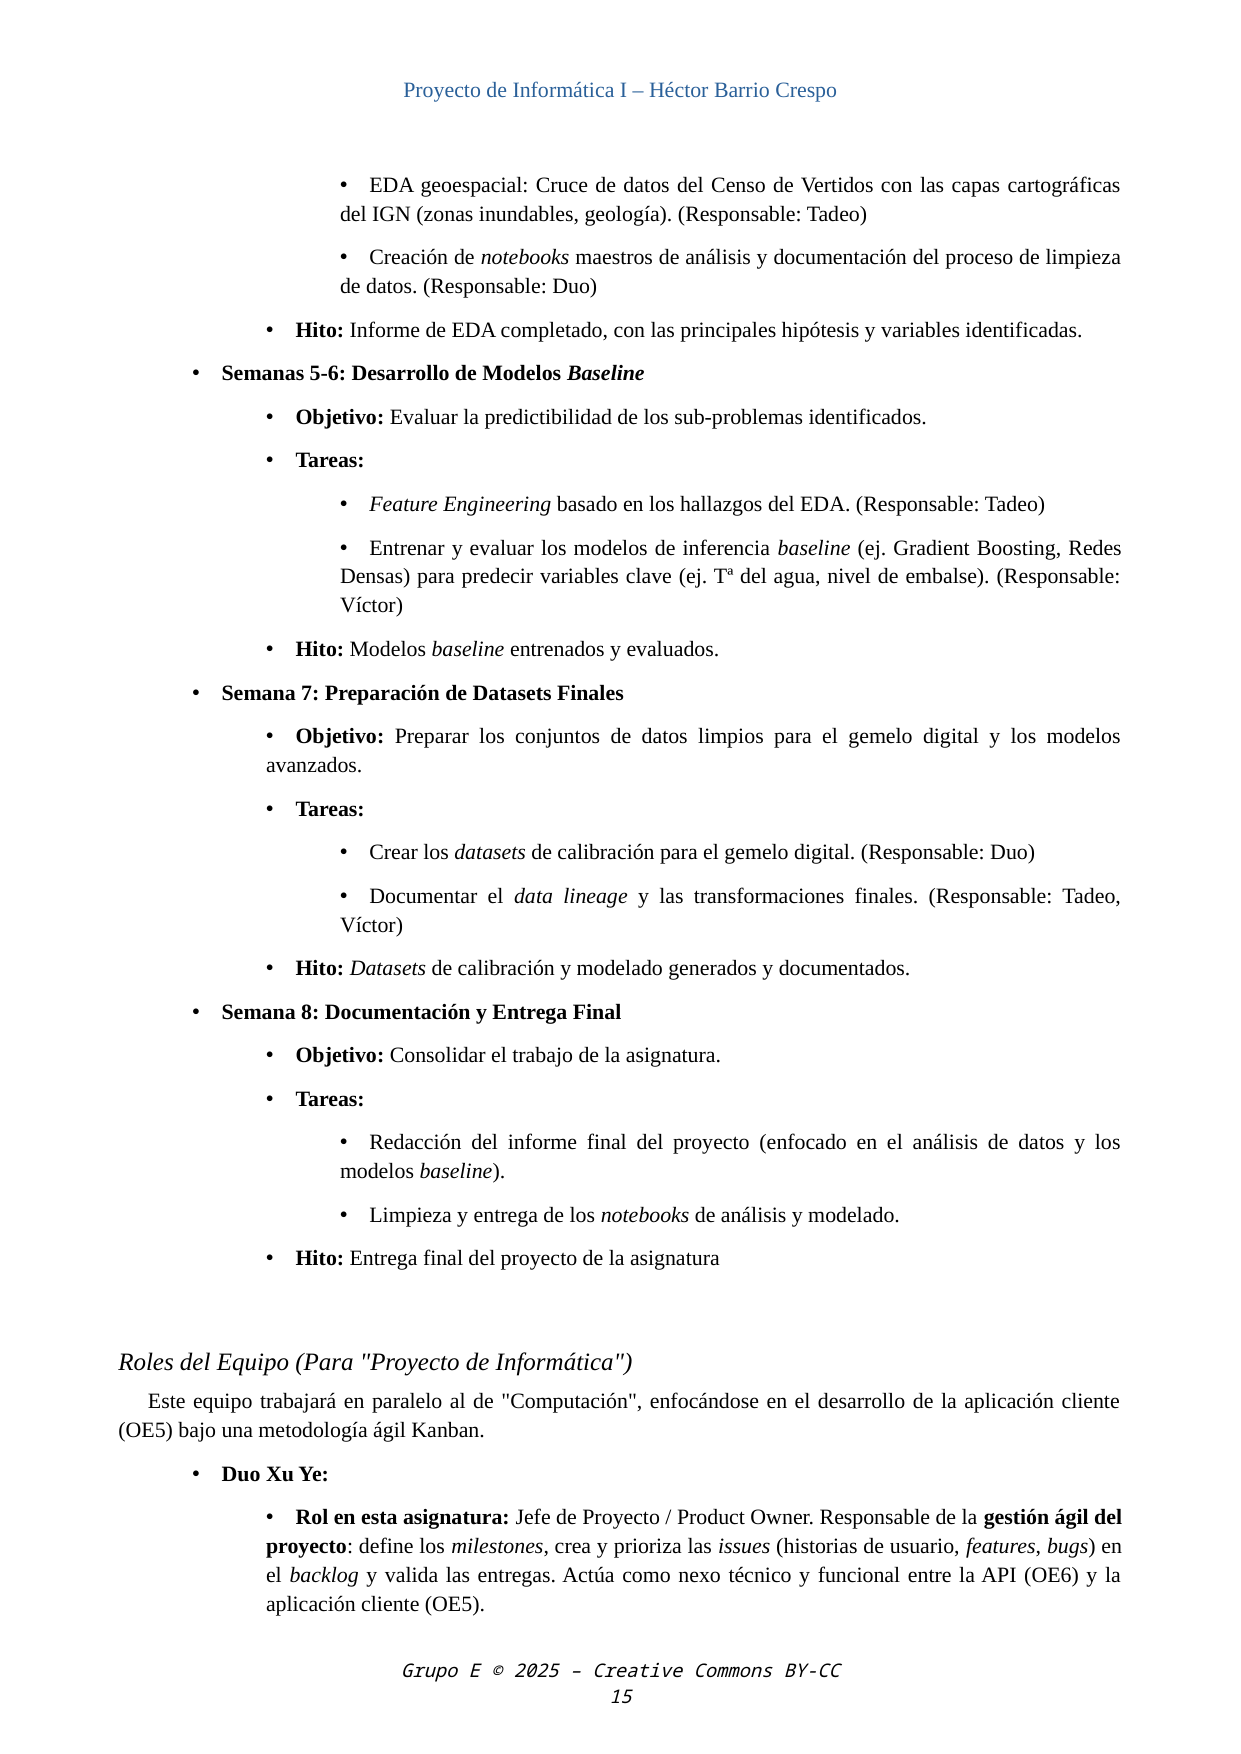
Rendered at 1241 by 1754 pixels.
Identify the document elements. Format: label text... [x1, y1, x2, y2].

list Objetivo: Preparar los conjuntos de datos limpios para el gemelo digital y los modelos avanzados. [236, 723, 1122, 777]
list Semana 8: Documentación y Entrega Final [162, 999, 1122, 1024]
list Feature Engineering basado en los hallazgos del EDA. (Responsable: Tadeo) [310, 491, 1122, 516]
list Documentar el data lineage y las transformaciones finales. (Responsable: Tadeo, Víctor) [310, 883, 1122, 937]
list Hito: Entrega final del proyecto de la asignatura [236, 1245, 1122, 1271]
list EDA geoespacial: Cruce de datos del Censo de Vertidos con las capas cartográficas del IGN (zonas inundables, geología). (Responsable: Tadeo) [310, 172, 1122, 226]
list Redacción del informe final del proyecto (enfocado en el análisis de datos y los modelos baseline). [310, 1129, 1122, 1183]
subtitle Roles del Equipo (Para "Proyecto de Informática") [118, 1347, 1122, 1376]
list Objetivo: Evaluar la predictibilidad de los sub-problemas identificados. [236, 404, 1122, 429]
list Duo Xu Ye: [162, 1461, 1122, 1486]
list Hito: Modelos baseline entrenados y evaluados. [236, 636, 1122, 661]
list Hito: Informe de EDA completado, con las principales hipótesis y variables identificadas. [236, 317, 1122, 342]
list Semanas 5-6: Desarrollo de Modelos Baseline [162, 360, 1122, 386]
list Rol en esta asignatura: Jefe de Proyecto / Product Owner. Responsable de la gestión ágil del proyecto: define los milestones, crea y prioriza las issues (historias de usuario, features, bugs) en el backlog y valida las entregas. Actúa como nexo técnico y funcional entre la API (OE6) y la aplicación cliente (OE5). [236, 1504, 1122, 1616]
list Tareas: [236, 1086, 1122, 1111]
list Hito: Datasets de calibración y modelado generados y documentados. [236, 955, 1122, 980]
list Tareas: [236, 796, 1122, 821]
list Tareas: [236, 447, 1122, 473]
list Objetivo: Consolidar el trabajo de la asignatura. [236, 1042, 1122, 1067]
list Semana 7: Preparación de Datasets Finales [162, 679, 1122, 705]
list Crear los datasets de calibración para el gemelo digital. (Responsable: Duo) [310, 839, 1122, 864]
text Este equipo trabajará en paralelo al de "Computación", enfocándose en el desarrollo de la aplicación cliente (OE5) bajo una metodología ágil Kanban. [118, 1388, 1122, 1442]
list Entrenar y evaluar los modelos de inferencia baseline (ej. Gradient Boosting, Redes Densas) para predecir variables clave (ej. Tª del agua, nivel de embalse). (Responsable: Víctor) [310, 534, 1122, 618]
list Limpieza y entrega de los notebooks de análisis y modelado. [310, 1202, 1122, 1227]
list Creación de notebooks maestros de análisis y documentación del proceso de limpieza de datos. (Responsable: Duo) [310, 244, 1122, 298]
